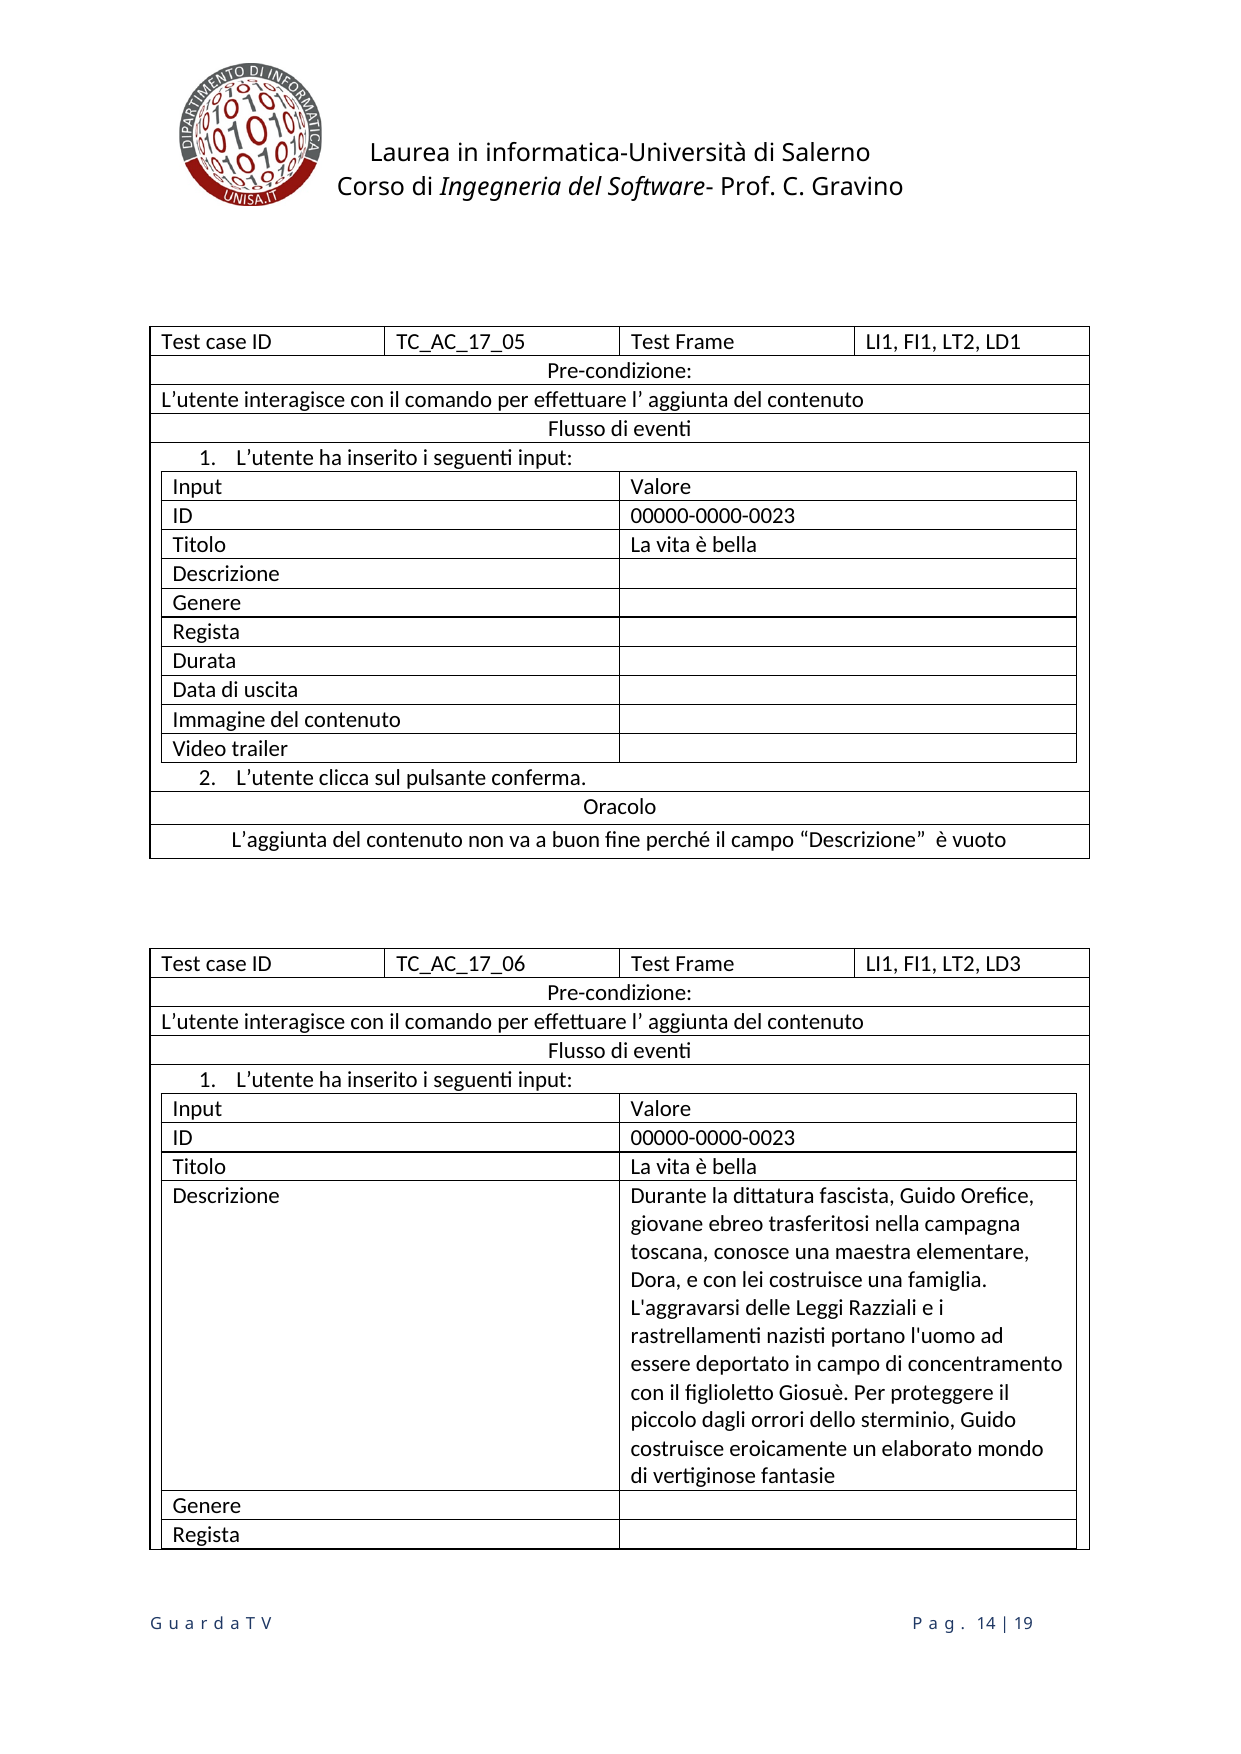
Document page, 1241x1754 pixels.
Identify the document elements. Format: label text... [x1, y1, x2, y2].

table_cell Oracolo [151, 792, 1089, 824]
table_cell [620, 1491, 1076, 1519]
table_cell 00000-0000-0023 [620, 1123, 1076, 1151]
table_cell L’utente ha inserito i seguenti input: L’utente clicca sul pulsante conferma. [151, 1065, 1089, 1549]
table_cell L’aggiunta del contenuto non va a buon fine perché il campo “Descrizione” è vuoto [151, 825, 1089, 857]
table_cell [620, 647, 1076, 674]
table_cell ID [162, 1123, 619, 1151]
table_cell Video trailer [162, 734, 619, 762]
table_cell L’utente interagisce con il comando per effettuare l’ aggiunta del contenuto [151, 385, 1089, 413]
table_cell Descrizione [162, 1181, 619, 1490]
table_header Test case ID [151, 327, 384, 355]
table_cell [620, 734, 1076, 762]
table_cell [620, 676, 1076, 704]
table_cell 00000-0000-0023 [620, 501, 1076, 529]
table_header Input [162, 472, 619, 500]
table_cell L’utente ha inserito i seguenti input: L’utente clicca sul pulsante conferma. [151, 443, 1089, 791]
table_header LI1, FI1, LT2, LD3 [855, 949, 1089, 977]
table_header TC_AC_17_05 [385, 327, 619, 355]
table_cell ID [162, 501, 619, 529]
table_cell [620, 705, 1076, 733]
table_cell Flusso di eventi [151, 1036, 1089, 1064]
table_header LI1, FI1, LT2, LD1 [855, 327, 1089, 355]
table_cell Pre-condizione: [151, 978, 1089, 1006]
table_cell Durante la dittatura fascista, Guido Orefice, giovane ebreo trasferitosi nella campagna toscana, conosce una maestra elementare, Dora, e con lei costruisce una famiglia. L'aggravarsi delle Leggi Razziali e i rastrellamenti nazisti portano l'uomo ad essere deportato in campo di concentramento con il figlioletto Giosuè. Per proteggere il piccolo dagli orrori dello sterminio, Guido costruisce eroicamente un elaborato mondo di vertiginose fantasie [620, 1181, 1076, 1490]
table_cell [620, 559, 1076, 587]
table_cell Genere [162, 1491, 619, 1519]
table_cell Immagine del contenuto [162, 705, 619, 733]
table_cell Regista [162, 1520, 619, 1548]
table_header Test case ID [151, 949, 384, 977]
table_header Input [162, 1094, 619, 1122]
table_cell Pre-condizione: [151, 356, 1089, 384]
table_cell Flusso di eventi [151, 414, 1089, 442]
table_cell Durata [162, 647, 619, 674]
table_cell Titolo [162, 530, 619, 558]
table_header Test Frame [620, 949, 854, 977]
table_cell L’utente interagisce con il comando per effettuare l’ aggiunta del contenuto [151, 1007, 1089, 1035]
table_cell Regista [162, 618, 619, 646]
table_cell Titolo [162, 1153, 619, 1180]
table_cell [620, 1520, 1076, 1548]
table_cell [620, 589, 1076, 616]
table_header Test Frame [620, 327, 854, 355]
table_cell Descrizione [162, 559, 619, 587]
table_cell [620, 618, 1076, 646]
table_header TC_AC_17_06 [385, 949, 619, 977]
table_header Valore [620, 472, 1076, 500]
table_cell Data di uscita [162, 676, 619, 704]
table_cell Genere [162, 589, 619, 616]
table_cell La vita è bella [620, 530, 1076, 558]
table_cell La vita è bella [620, 1153, 1076, 1180]
table_header Valore [620, 1094, 1076, 1122]
